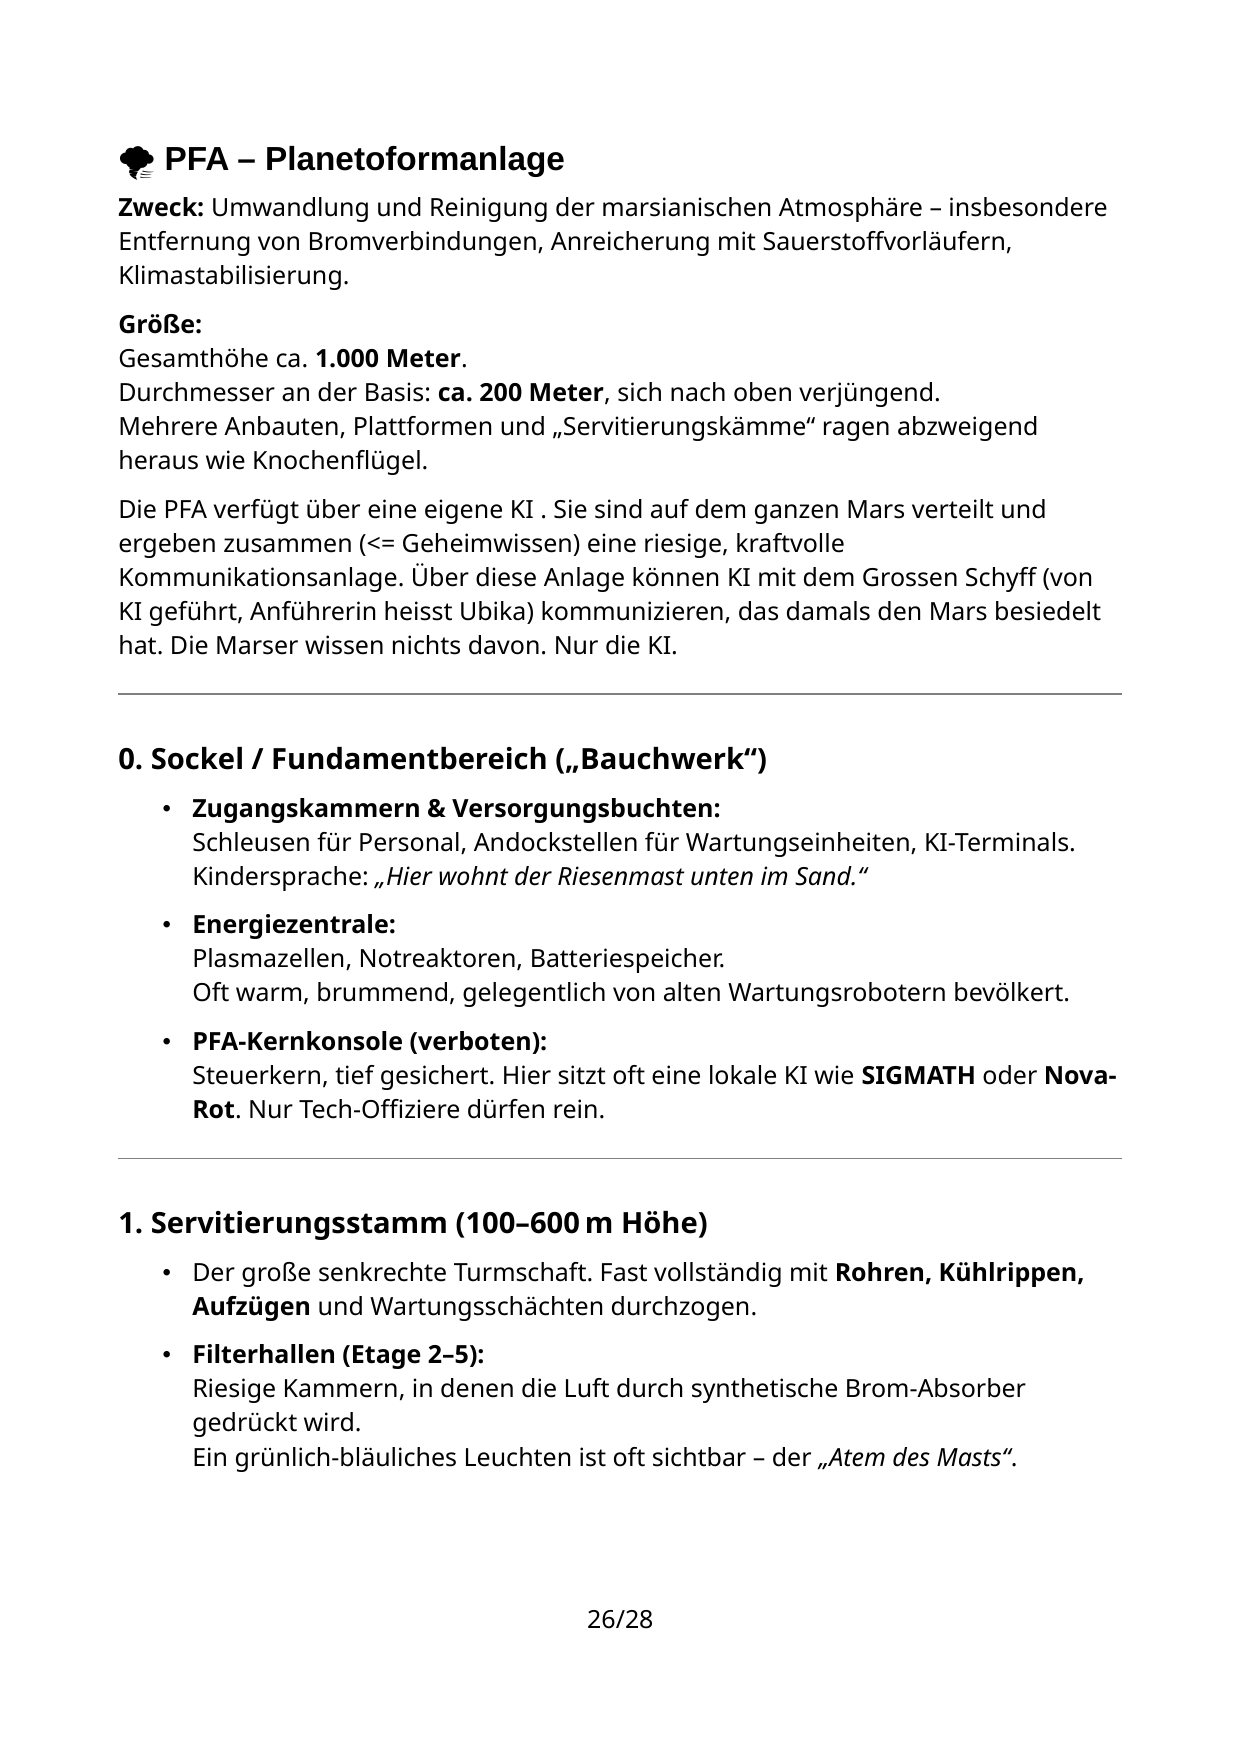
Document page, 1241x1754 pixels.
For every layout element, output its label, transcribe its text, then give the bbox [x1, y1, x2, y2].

subtitle 0. Sockel / Fundamentbereich („Bauchwerk“) [118, 738, 1122, 778]
text Größe: Gesamthöhe ca. 1.000 Meter. Durchmesser an der Basis: ca. 200 Meter, sich nach oben verjüngend. Mehrere Anbauten, Plattformen und „Servitierungskämme“ ragen abzweigend heraus wie Knochenflügel. [118, 307, 1122, 477]
list Zugangskammern & Versorgungsbuchten: Schleusen für Personal, Andockstellen für Wartungseinheiten, KI-Terminals. Kindersprache: „Hier wohnt der Riesenmast unten im Sand.“ [162, 790, 1122, 892]
subtitle 🌪️ PFA – Planetoformanlage [118, 139, 1122, 177]
list Energiezentrale: Plasmazellen, Notreaktoren, Batteriespeicher. Oft warm, brummend, gelegentlich von alten Wartungsrobotern bevölkert. [162, 907, 1122, 1009]
list PFA-Kernkonsole (verboten): Steuerkern, tief gesichert. Hier sitzt oft eine lokale KI wie SIGMATH oder Nova-Rot. Nur Tech-Offiziere dürfen rein. [162, 1024, 1122, 1126]
text Die PFA verfügt über eine eigene KI . Sie sind auf dem ganzen Mars verteilt und ergeben zusammen (<= Geheimwissen) eine riesige, kraftvolle Kommunikationsanlage. Über diese Anlage können KI mit dem Grossen Schyff (von KI geführt, Anführerin heisst Ubika) kommunizieren, das damals den Mars besiedelt hat. Die Marser wissen nichts davon. Nur die KI. [118, 492, 1122, 662]
list Der große senkrechte Turmschaft. Fast vollständig mit Rohren, Kühlrippen, Aufzügen und Wartungsschächten durchzogen. [162, 1254, 1122, 1322]
text Zweck: Umwandlung und Reinigung der marsianischen Atmosphäre – insbesondere Entfernung von Bromverbindungen, Anreicherung mit Sauerstoffvorläufern, Klimastabilisierung. [118, 190, 1122, 292]
subtitle 1. Servitierungsstamm (100–600 m Höhe) [118, 1202, 1122, 1242]
list Filterhallen (Etage 2–5): Riesige Kammern, in denen die Luft durch synthetische Brom-Absorber gedrückt wird. Ein grünlich-bläuliches Leuchten ist oft sichtbar – der „Atem des Masts“. [162, 1337, 1122, 1473]
